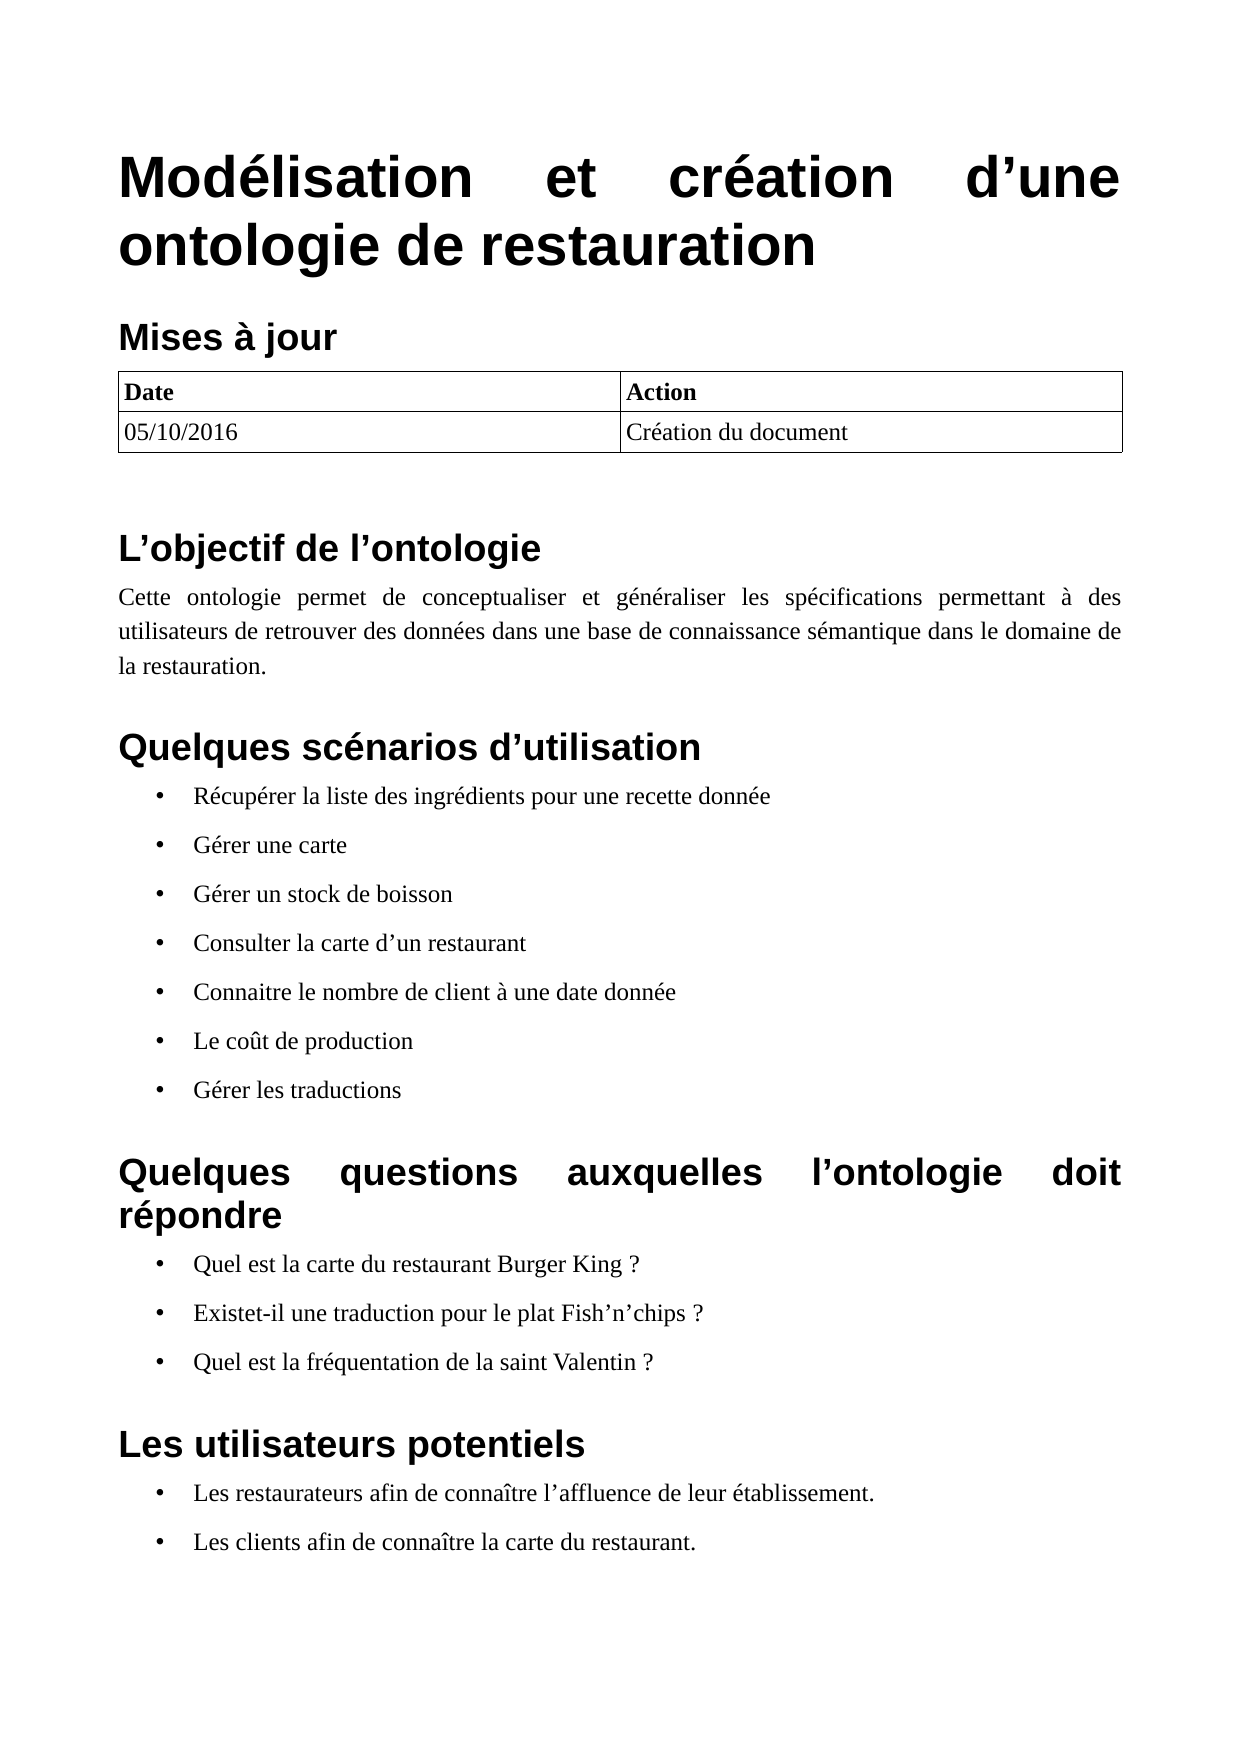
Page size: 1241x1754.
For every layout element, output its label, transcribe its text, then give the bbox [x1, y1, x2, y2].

list Quel est la fréquentation de la saint Valentin ? [156, 1347, 1122, 1376]
table_header Date [119, 372, 620, 411]
list Récupérer la liste des ingrédients pour une recette donnée [156, 781, 1122, 810]
list Gérer les traductions [156, 1075, 1122, 1104]
table_header Action [621, 372, 1122, 411]
list Existet-il une traduction pour le plat Fish’n’chips ? [156, 1298, 1122, 1327]
subtitle Mises à jour [118, 315, 1122, 358]
subtitle L’objectif de l’ontologie [118, 526, 1122, 569]
text Cette ontologie permet de conceptualiser et généraliser les spécifications permettant à des utilisateurs de retrouver des données dans une base de connaissance sémantique dans le domaine de la restauration. [118, 582, 1122, 679]
table_cell 05/10/2016 [119, 412, 620, 452]
list Connaitre le nombre de client à une date donnée [156, 977, 1122, 1006]
title Modélisation et création d’une ontologie de restauration [118, 143, 1122, 277]
subtitle Les utilisateurs potentiels [118, 1421, 1122, 1465]
list Consulter la carte d’un restaurant [156, 928, 1122, 957]
list Les restaurateurs afin de connaître l’affluence de leur établissement. [156, 1478, 1122, 1506]
subtitle Quelques questions auxquelles l’ontologie doit répondre [118, 1149, 1122, 1237]
table_cell Création du document [621, 412, 1122, 452]
list Les clients afin de connaître la carte du restaurant. [156, 1527, 1122, 1555]
list Quel est la carte du restaurant Burger King ? [156, 1249, 1122, 1278]
subtitle Quelques scénarios d’utilisation [118, 725, 1122, 768]
list Gérer un stock de boisson [156, 879, 1122, 908]
list Le coût de production [156, 1026, 1122, 1055]
list Gérer une carte [156, 830, 1122, 859]
